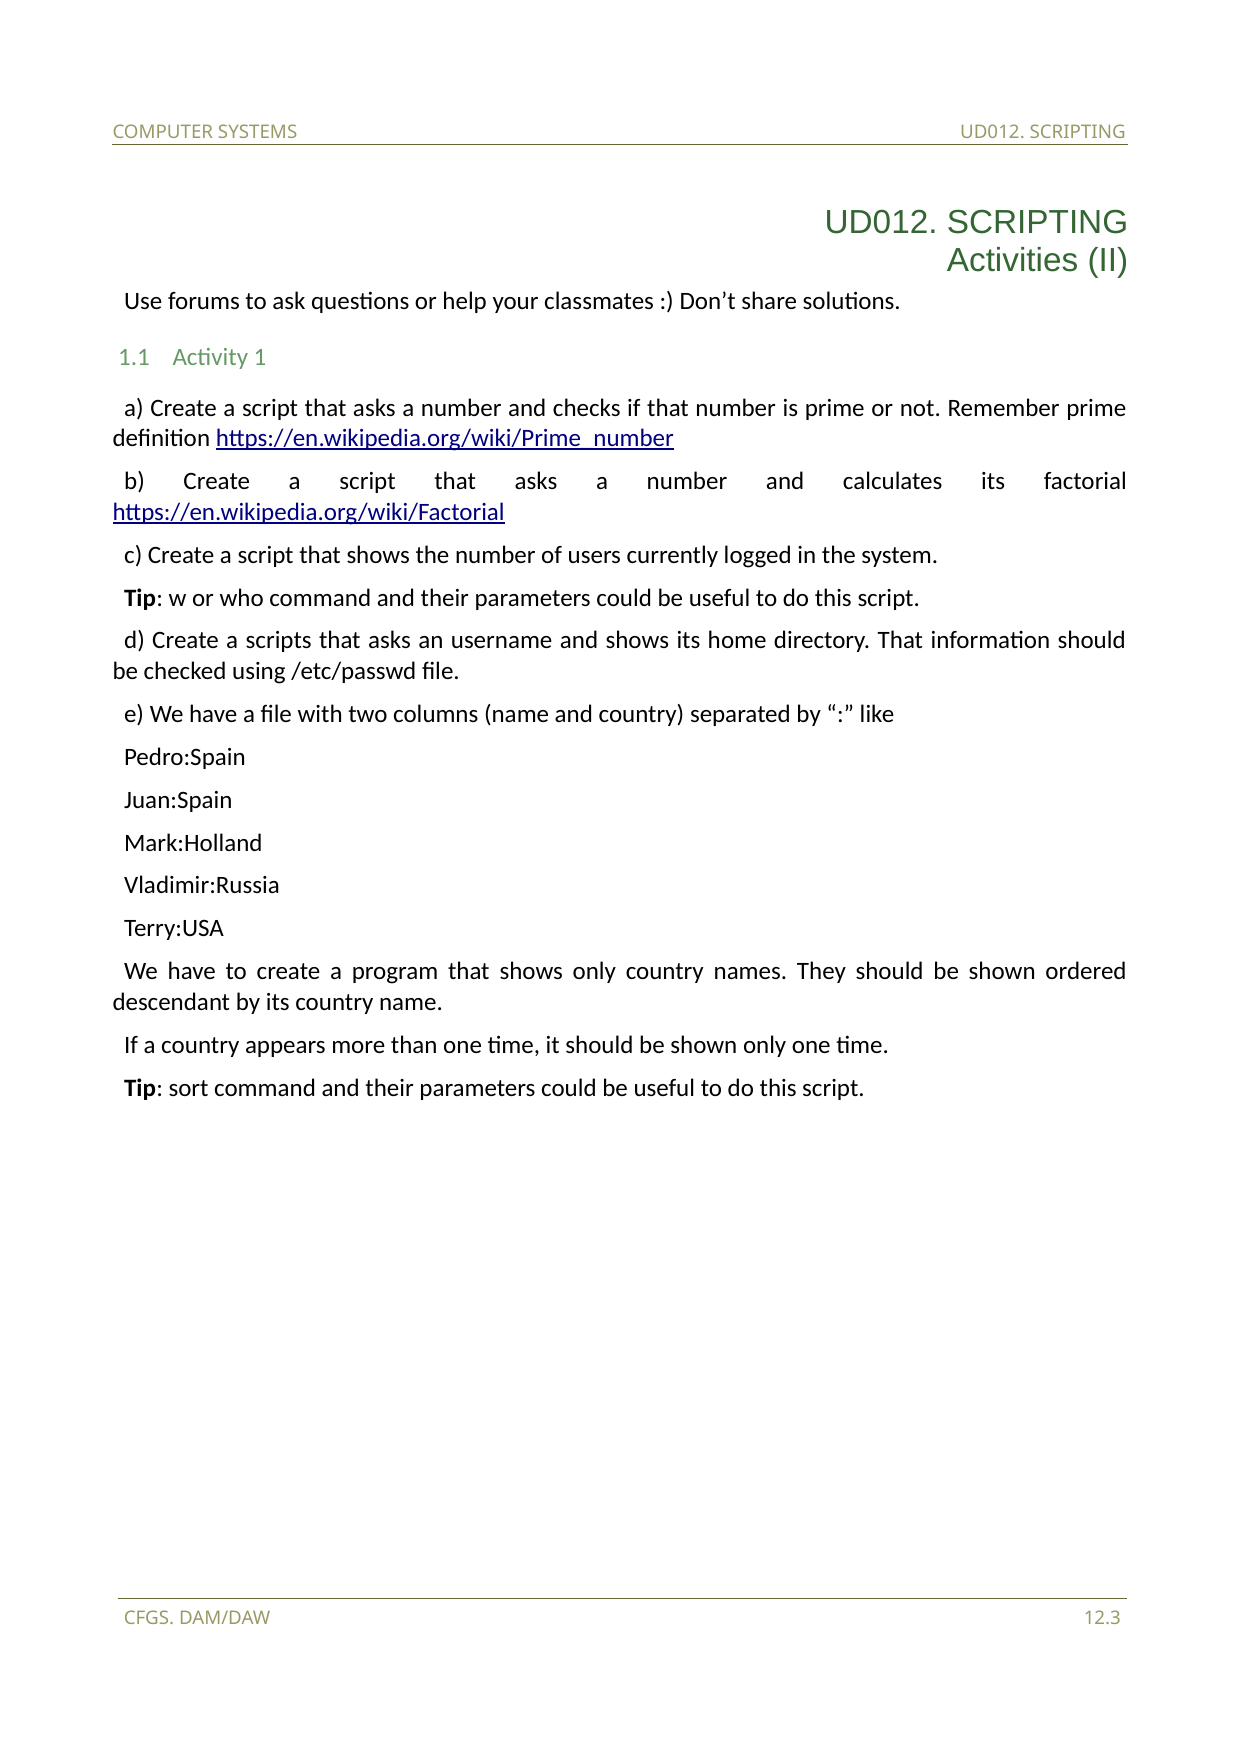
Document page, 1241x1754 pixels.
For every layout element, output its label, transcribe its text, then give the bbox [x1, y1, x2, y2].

text Pedro:Spain [112, 741, 1128, 771]
text Terry:USA [112, 913, 1128, 943]
text UD012. Scripting [112, 202, 1128, 240]
subtitle Activity 1 [112, 341, 1128, 371]
text e) We have a file with two columns (name and country) separated by “:” like [112, 698, 1128, 728]
text We have to create a program that shows only country names. They should be shown ordered descendant by its country name. [112, 956, 1128, 1017]
text Juan:Spain [112, 784, 1128, 814]
text If a country appears more than one time, it should be shown only one time. [112, 1029, 1128, 1059]
text Tip: sort command and their parameters could be useful to do this script. [112, 1072, 1128, 1102]
text b) Create a script that asks a number and calculates its factorial https://en.wikipedia.org/wiki/Factorial [112, 465, 1128, 526]
text Activities (II) [112, 240, 1128, 279]
text a) Create a script that asks a number and checks if that number is prime or not. Remember prime definition https://en.wikipedia.org/wiki/Prime_number [112, 392, 1128, 453]
text Tip: w or who command and their parameters could be useful to do this script. [112, 582, 1128, 612]
text Mark:Holland [112, 827, 1128, 857]
text Use forums to ask questions or help your classmates :) Don’t share solutions. [112, 285, 1128, 315]
text d) Create a scripts that asks an username and shows its home directory. That information should be checked using /etc/passwd file. [112, 624, 1128, 686]
text c) Create a script that shows the number of users currently logged in the system. [112, 539, 1128, 569]
text Vladimir:Russia [112, 870, 1128, 900]
